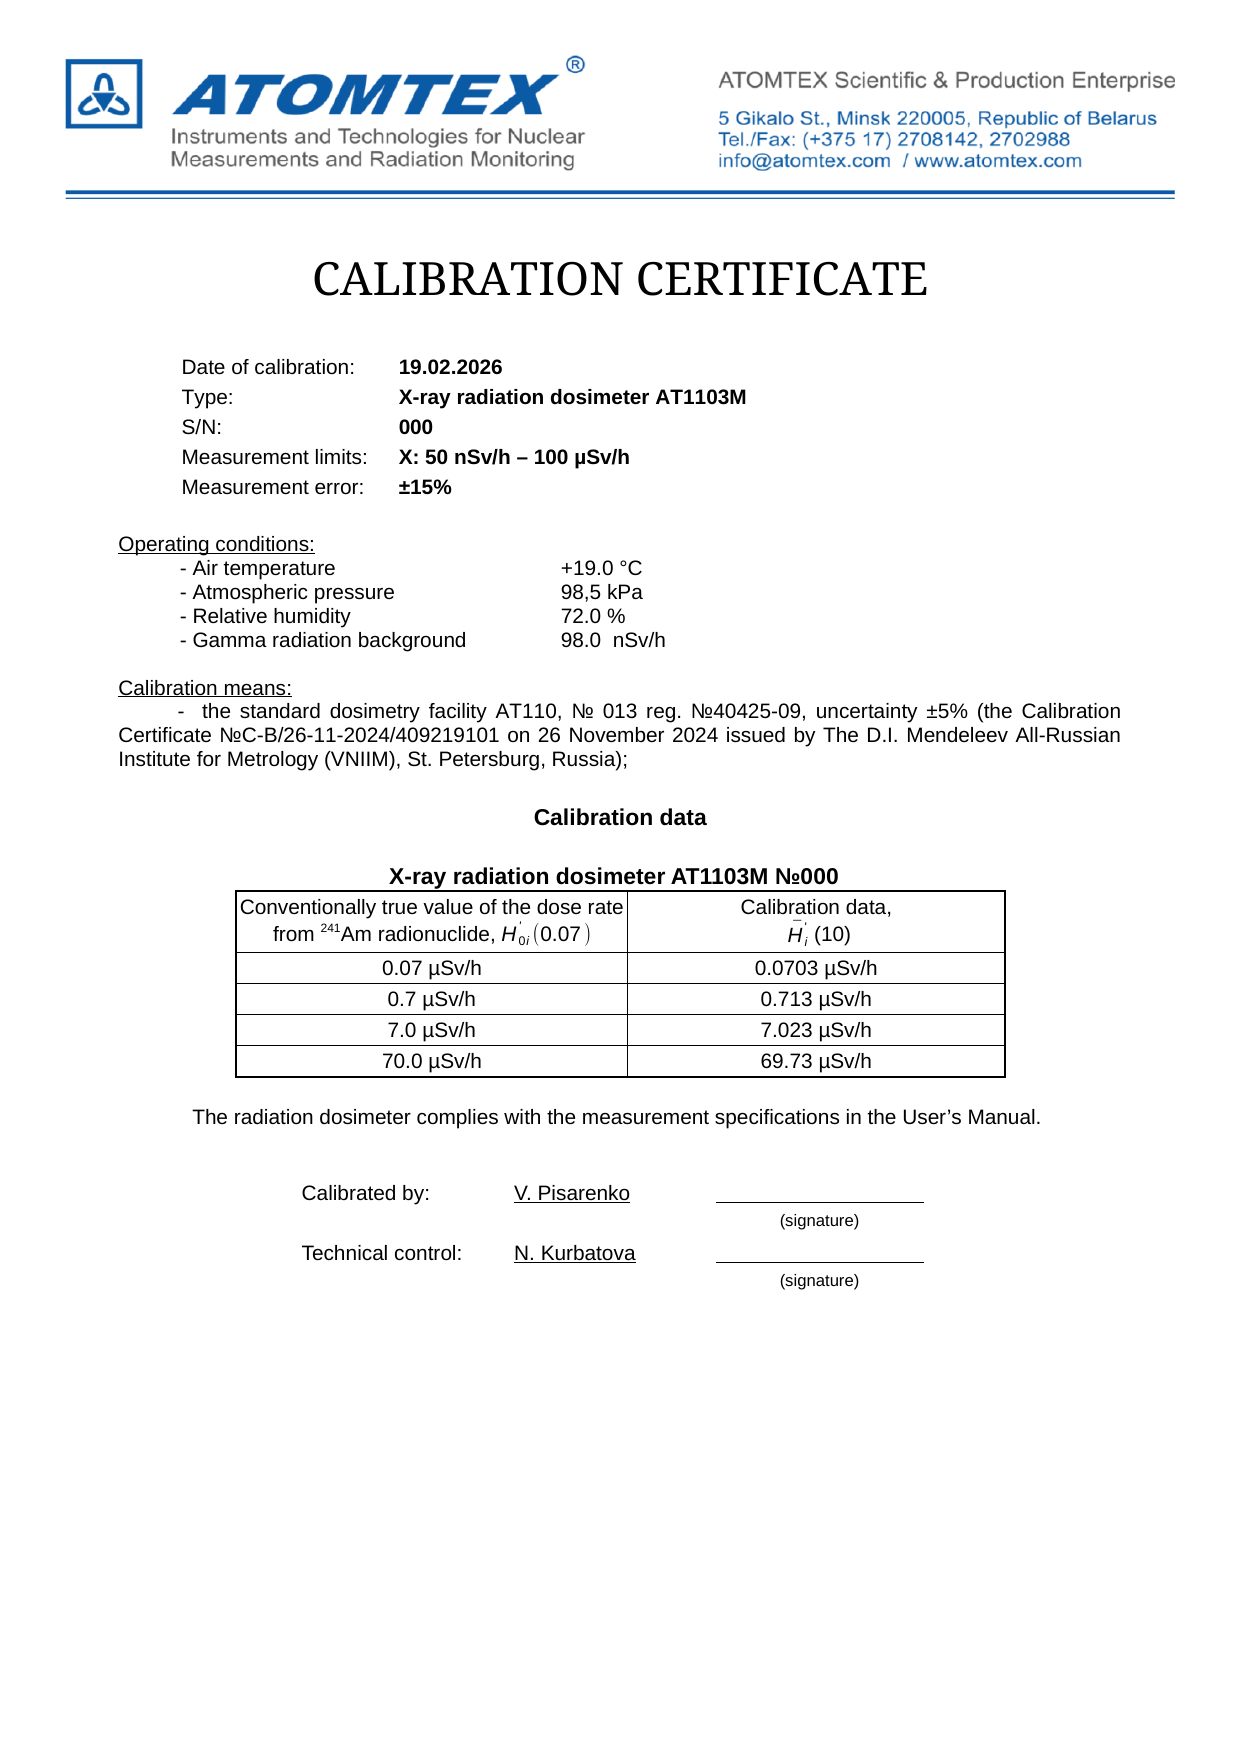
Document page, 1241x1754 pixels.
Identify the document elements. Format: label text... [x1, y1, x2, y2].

table_header V. Pisarenko [511, 1178, 697, 1207]
table_cell Measurement limits: [178, 442, 395, 472]
text X-ray radiation dosimeter AT1103M №000 [118, 863, 1122, 890]
table_header Conventionally true value of the dose rate from 241Am radionuclide, [237, 892, 627, 952]
text - Air temperature +19.0 °C [179, 556, 1122, 579]
table_cell 7.0 µSv/h [237, 1015, 627, 1045]
table_cell ±15% [395, 472, 1061, 502]
text - Relative humidity 72.0 % [179, 603, 1122, 627]
table_header [697, 1178, 942, 1207]
text - the standard dosimetry facility AT110, № 013 reg. №40425-09, uncertainty ±5% (the Calibration Certificate №С-В/26-11-2024/409219101 on 26 November 2024 issued by The D.I. Mendeleev All-Russian Institute for Metrology (VNIIM), St. Petersburg, Russia); [118, 699, 1122, 771]
table_cell 000 [395, 412, 1061, 442]
table_cell 69.73 µSv/h [628, 1046, 1004, 1076]
text - Atmospheric pressure 98,5 kPa [179, 579, 1122, 603]
table_header Date of calibration: [178, 352, 395, 382]
table_cell 0.0703 µSv/h [628, 953, 1004, 983]
text Calibration data [118, 804, 1122, 830]
text The radiation dosimeter complies with the measurement specifications in the User’s Manual. [118, 1105, 1122, 1129]
table_cell Technical control: [298, 1238, 511, 1267]
table_cell 0.713 µSv/h [628, 984, 1004, 1014]
table_cell N. Kurbatova [511, 1238, 697, 1267]
table_cell X: 50 nSv/h – 100 µSv/h [395, 442, 1061, 472]
table_cell [697, 1238, 942, 1267]
table_cell 0.7 µSv/h [237, 984, 627, 1014]
table_cell [511, 1268, 697, 1297]
table_cell 0.07 µSv/h [237, 953, 627, 983]
table_cell 7.023 µSv/h [628, 1015, 1004, 1045]
text - Gamma radiation background 98.0 nSv/h [179, 627, 1122, 651]
table_cell 70.0 µSv/h [237, 1046, 627, 1076]
text Operating conditions: [118, 532, 1122, 556]
table_cell Measurement error: [178, 472, 395, 502]
table_header 19.02.2026 [395, 352, 1061, 382]
table_cell S/N: [178, 412, 395, 442]
table_cell X-ray radiation dosimeter AT1103M [395, 382, 1061, 412]
table_header Calibration data, (10) [628, 892, 1004, 952]
table_cell Type: [178, 382, 395, 412]
table_cell [298, 1268, 511, 1297]
table_cell [298, 1208, 511, 1237]
text CALIBRATION CERTIFICATE [118, 215, 1122, 308]
table_header Calibrated by: [298, 1178, 511, 1207]
table_cell (signature) [697, 1208, 942, 1237]
text Calibration means: [118, 675, 1122, 699]
table_cell (signature) [697, 1268, 942, 1297]
table_cell [511, 1208, 697, 1237]
